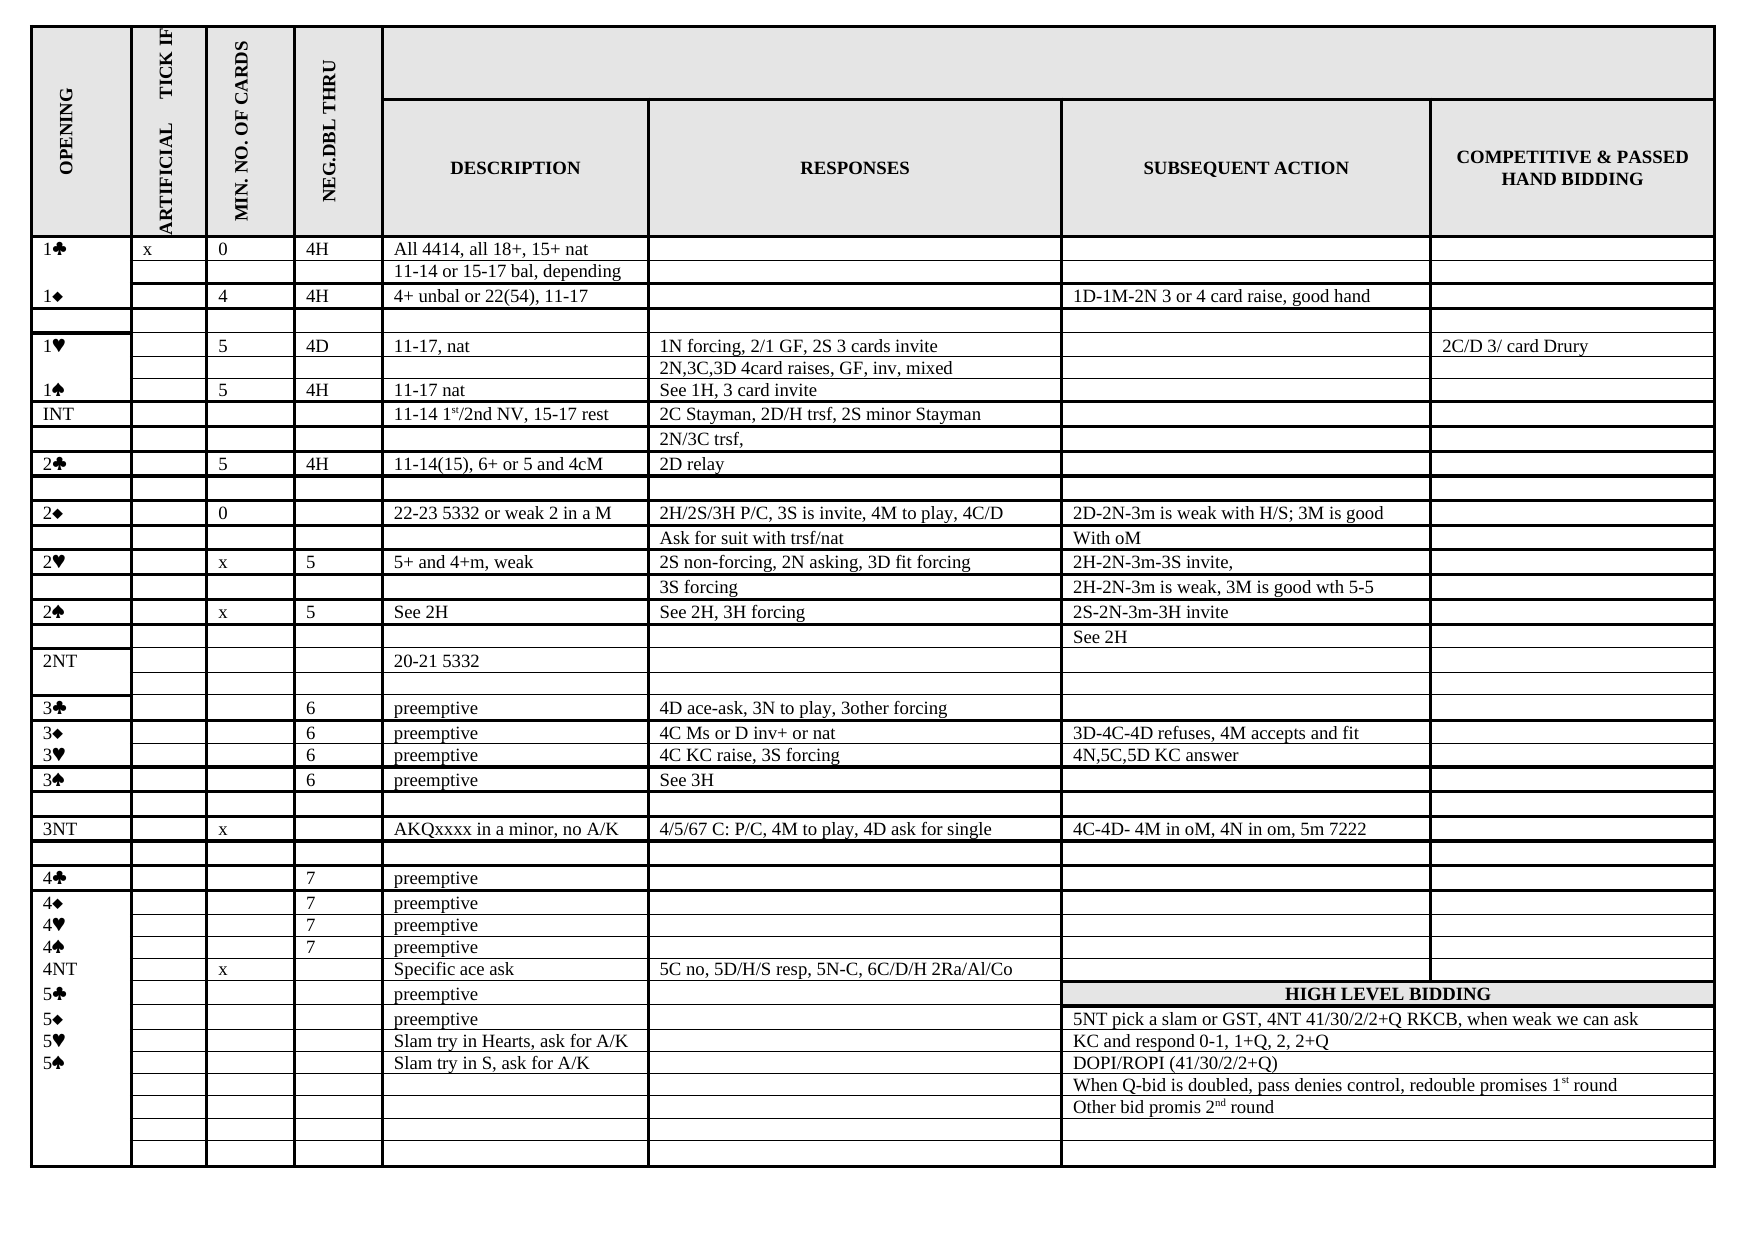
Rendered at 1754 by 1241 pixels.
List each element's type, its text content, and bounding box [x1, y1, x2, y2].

table_cell [208, 626, 293, 647]
table_cell 2C/D 3/ card Drury [1432, 333, 1713, 356]
table_cell 2 [33, 502, 130, 524]
table_cell [1432, 238, 1713, 260]
table_cell 11-14 1st/2nd NV, 15-17 rest [384, 403, 647, 425]
table_cell [133, 502, 205, 524]
table_cell 5 [296, 551, 381, 573]
table_cell [296, 1096, 381, 1117]
table_cell 4H [296, 453, 381, 474]
table_cell [296, 357, 381, 378]
table_cell [296, 1052, 381, 1073]
table_cell 0 [208, 238, 293, 260]
table_cell [133, 1030, 205, 1051]
table_cell [296, 818, 381, 839]
table_cell [650, 478, 1060, 499]
table_cell [1063, 959, 1429, 980]
table_cell [133, 937, 205, 958]
table_cell KC and respond 0-1, 1+Q, 2, 2+Q [1063, 1030, 1713, 1051]
table_cell [1063, 357, 1429, 378]
table_cell [133, 843, 205, 864]
table_cell [1063, 769, 1429, 790]
table_cell [1063, 1141, 1713, 1165]
table_cell [208, 403, 293, 425]
table_cell 1 [33, 282, 130, 307]
table_cell [133, 892, 205, 913]
table_cell [1432, 959, 1713, 980]
table_cell [1063, 428, 1429, 449]
table_cell [296, 1074, 381, 1095]
table_cell [296, 648, 381, 672]
table_cell [208, 867, 293, 889]
table_cell [650, 648, 1060, 672]
table_cell [1432, 357, 1713, 378]
table_cell [208, 1119, 293, 1139]
table_cell 2H-2N-3m-3S invite, [1063, 551, 1429, 573]
table_cell [208, 478, 293, 499]
table_cell See 1H, 3 card invite [650, 379, 1060, 400]
table_cell [1432, 626, 1713, 647]
table_cell 11-14(15), 6+ or 5 and 4cM [384, 453, 647, 474]
table_cell preemptive [384, 769, 647, 790]
table_cell [650, 937, 1060, 958]
table_cell [1432, 428, 1713, 449]
table_cell [1063, 793, 1429, 815]
table_cell 6 [296, 695, 381, 718]
table_cell [384, 1119, 647, 1139]
table_cell preemptive [384, 892, 647, 913]
table_cell x [208, 551, 293, 573]
table_cell x [208, 818, 293, 839]
table_cell 2S-2N-3m-3H invite [1063, 601, 1429, 622]
table_cell 2 [33, 551, 130, 573]
table_cell 3D-4C-4D refuses, 4M accepts and fit [1063, 722, 1429, 743]
table_cell 7 [296, 867, 381, 889]
table_cell x [133, 238, 205, 260]
table_cell [1063, 379, 1429, 400]
table_cell [133, 478, 205, 499]
table_cell [296, 793, 381, 815]
table_cell 4C-4D- 4M in oM, 4N in om, 5m 7222 [1063, 818, 1429, 839]
table_cell [1432, 453, 1713, 474]
table_cell INT [33, 403, 130, 425]
table_cell [1063, 695, 1429, 718]
table_cell 7 [296, 937, 381, 958]
table_cell [296, 981, 381, 1004]
table_cell 1D-1M-2N 3 or 4 card raise, good hand [1063, 285, 1429, 307]
table_cell 4 [33, 892, 130, 913]
table_cell [296, 626, 381, 647]
table_cell [133, 285, 205, 307]
table_cell 5+ and 4+m, weak [384, 551, 647, 573]
table_cell [208, 1030, 293, 1051]
table_cell Specific ace ask [384, 959, 647, 980]
table_cell [33, 1140, 130, 1165]
table_cell 11-14 or 15-17 bal, depending [384, 261, 647, 282]
table_cell [1063, 333, 1429, 356]
table_cell SUBSEQUENT ACTION [1063, 101, 1429, 235]
table_cell [1063, 843, 1429, 864]
table_cell See 2H [384, 601, 647, 622]
table_cell 4 [33, 914, 130, 936]
table_cell [1063, 648, 1429, 672]
table_cell [133, 428, 205, 449]
table_cell 3NT [33, 818, 130, 839]
table_cell [133, 769, 205, 790]
table_cell [384, 1141, 647, 1165]
table_cell [133, 648, 205, 672]
table_cell [384, 1096, 647, 1117]
table_cell [208, 744, 293, 765]
table_cell 5 [33, 1029, 130, 1051]
table_cell 2NT [33, 650, 130, 672]
table_cell 4N,5C,5D KC answer [1063, 744, 1429, 765]
table_cell DESCRIPTION [384, 101, 647, 235]
table_cell [208, 915, 293, 936]
table_cell [650, 1141, 1060, 1165]
table_cell [133, 601, 205, 622]
table_cell [296, 1141, 381, 1165]
table_cell RESPONSES [650, 101, 1060, 235]
table_cell 7 [296, 892, 381, 913]
table_cell [650, 867, 1060, 889]
table_cell [384, 626, 647, 647]
table_cell [1063, 261, 1429, 282]
table_cell [296, 1030, 381, 1051]
table_cell preemptive [384, 937, 647, 958]
table_cell [1432, 818, 1713, 839]
table_cell 4 [33, 936, 130, 958]
table_cell [1432, 769, 1713, 790]
table_cell [296, 428, 381, 449]
table_cell [384, 310, 647, 331]
table_cell [1063, 310, 1429, 331]
table_cell [296, 502, 381, 524]
table_cell [208, 648, 293, 672]
table_cell 4C Ms or D inv+ or nat [650, 722, 1060, 743]
table_cell [133, 261, 205, 282]
table_cell 5 [33, 980, 130, 1004]
table_cell [1432, 379, 1713, 400]
table_cell [1432, 744, 1713, 765]
table_cell [650, 892, 1060, 913]
table_cell [296, 576, 381, 598]
table_cell [133, 981, 205, 1004]
table_cell [1063, 238, 1429, 260]
table_cell [384, 428, 647, 449]
table_cell [1432, 673, 1713, 694]
table_cell 11-17, nat [384, 333, 647, 356]
table_header OPENING [33, 28, 130, 235]
table_cell DOPI/ROPI (41/30/2/2+Q) [1063, 1052, 1713, 1073]
table_cell [650, 238, 1060, 260]
table_cell [1063, 892, 1429, 913]
table_cell [296, 673, 381, 694]
table_cell HIGH LEVEL BIDDING [1063, 983, 1713, 1004]
table_cell See 3H [650, 769, 1060, 790]
table_cell 3S forcing [650, 576, 1060, 598]
table_cell [296, 261, 381, 282]
table_cell [133, 818, 205, 839]
table_cell [133, 403, 205, 425]
table_cell [1432, 310, 1713, 331]
table_cell 3 [33, 697, 130, 718]
table_cell [650, 285, 1060, 307]
table_cell [33, 793, 130, 815]
table_cell 4H [296, 285, 381, 307]
table_cell [1432, 502, 1713, 524]
table_cell 2N/3C trsf, [650, 428, 1060, 449]
table_cell 4D [296, 333, 381, 356]
table_cell [208, 310, 293, 331]
table_cell [1432, 285, 1713, 307]
table_cell [650, 1096, 1060, 1117]
table_cell [133, 453, 205, 474]
table_cell [650, 793, 1060, 815]
table_cell 2 [33, 453, 130, 474]
table_cell 20-21 5332 [384, 648, 647, 672]
table_cell [1432, 403, 1713, 425]
table_cell [33, 356, 130, 378]
table_cell 2 [33, 601, 130, 622]
table_cell [650, 915, 1060, 936]
table_cell [1063, 937, 1429, 958]
table_cell [650, 261, 1060, 282]
table_cell [1432, 551, 1713, 573]
table_cell [208, 937, 293, 958]
table_cell 5NT pick a slam or GST, 4NT 41/30/2/2+Q RKCB, when weak we can ask [1063, 1008, 1713, 1029]
table_cell [33, 626, 130, 647]
table_cell [296, 1119, 381, 1139]
table_cell [384, 843, 647, 864]
table_cell [33, 672, 130, 694]
table_cell [296, 310, 381, 331]
table_cell [1063, 478, 1429, 499]
table_cell 3 [33, 769, 130, 790]
table_cell 4D ace-ask, 3N to play, 3other forcing [650, 695, 1060, 718]
table_cell [133, 357, 205, 378]
table_cell [1432, 793, 1713, 815]
table_cell [133, 333, 205, 356]
table_cell [384, 478, 647, 499]
table_cell [208, 1096, 293, 1117]
table_cell [133, 867, 205, 889]
table_cell [650, 1119, 1060, 1139]
table_cell [1432, 843, 1713, 864]
table_cell 1 [33, 238, 130, 260]
table_cell 4C KC raise, 3S forcing [650, 744, 1060, 765]
table_cell [208, 1052, 293, 1073]
table_cell 7 [296, 915, 381, 936]
table_cell 5 [208, 333, 293, 356]
table_cell [208, 769, 293, 790]
table_cell 11-17 nat [384, 379, 647, 400]
table_cell preemptive [384, 1005, 647, 1029]
table_cell 5C no, 5D/H/S resp, 5N-C, 6C/D/H 2Ra/Al/Co [650, 959, 1060, 980]
table_cell 4NT [33, 958, 130, 980]
table_cell [208, 673, 293, 694]
table_cell 4+ unbal or 22(54), 11-17 [384, 285, 647, 307]
table_cell [133, 959, 205, 980]
table_cell preemptive [384, 915, 647, 936]
table_cell [208, 892, 293, 913]
table_cell [296, 403, 381, 425]
table_cell [384, 793, 647, 815]
table_header NEG.DBL THRU [296, 28, 381, 235]
table_cell [1432, 867, 1713, 889]
table_cell [133, 695, 205, 718]
table_cell AKQxxxx in a minor, no A/K [384, 818, 647, 839]
table_cell preemptive [384, 695, 647, 718]
table_cell When Q-bid is doubled, pass denies control, redouble promises 1st round [1063, 1074, 1713, 1095]
table_cell [1063, 915, 1429, 936]
table_cell [133, 722, 205, 743]
table_cell [650, 1005, 1060, 1029]
table_cell [133, 1052, 205, 1073]
table_cell 4H [296, 238, 381, 260]
table_cell [133, 793, 205, 815]
table_cell 22-23 5332 or weak 2 in a M [384, 502, 647, 524]
table_cell [650, 843, 1060, 864]
table_cell [296, 527, 381, 548]
table_cell 2D-2N-3m is weak with H/S; 3M is good [1063, 502, 1429, 524]
table_cell Ask for suit with trsf/nat [650, 527, 1060, 548]
table_cell [33, 478, 130, 499]
table_cell [208, 357, 293, 378]
table_cell 5 [33, 1051, 130, 1073]
table_cell [33, 1073, 130, 1095]
table_cell x [208, 959, 293, 980]
table_cell 6 [296, 722, 381, 743]
table_cell [384, 1074, 647, 1095]
table_cell [650, 1052, 1060, 1073]
table_cell 1 [33, 335, 130, 356]
table_header MIN. NO. OF CARDS [208, 28, 293, 235]
table_cell [1432, 937, 1713, 958]
table_cell With oM [1063, 527, 1429, 548]
table_cell [33, 843, 130, 864]
table_cell [1432, 648, 1713, 672]
table_cell 1N forcing, 2/1 GF, 2S 3 cards invite [650, 333, 1060, 356]
table_cell [650, 626, 1060, 647]
table_cell [296, 478, 381, 499]
table_cell [650, 1030, 1060, 1051]
table_cell [33, 428, 130, 449]
table_cell [33, 260, 130, 282]
table_cell 1 [33, 378, 130, 400]
table_cell preemptive [384, 744, 647, 765]
table_cell 2C Stayman, 2D/H trsf, 2S minor Stayman [650, 403, 1060, 425]
table_cell [1432, 892, 1713, 913]
table_cell [33, 527, 130, 548]
table_cell [208, 981, 293, 1004]
table_cell [133, 310, 205, 331]
table_cell [133, 576, 205, 598]
table_cell [208, 695, 293, 718]
table_cell 6 [296, 769, 381, 790]
table_cell 5 [33, 1004, 130, 1029]
table_cell [33, 1095, 130, 1117]
table_header [384, 28, 1713, 98]
table_cell [1432, 601, 1713, 622]
table_cell [133, 1074, 205, 1095]
table_cell 6 [296, 744, 381, 765]
table_cell [650, 673, 1060, 694]
table_cell 2D relay [650, 453, 1060, 474]
table_cell [133, 551, 205, 573]
table_cell 3 [33, 743, 130, 765]
table_cell All 4414, all 18+, 15+ nat [384, 238, 647, 260]
table_cell [133, 1119, 205, 1139]
table_cell [208, 527, 293, 548]
table_cell [208, 793, 293, 815]
table_cell [208, 576, 293, 598]
table_cell [208, 261, 293, 282]
table_cell COMPETITIVE & PASSED HAND BIDDING [1432, 101, 1713, 235]
table_cell [133, 915, 205, 936]
table_cell [208, 1005, 293, 1029]
table_cell Slam try in S, ask for A/K [384, 1052, 647, 1073]
table_cell 3 [33, 722, 130, 743]
table_cell [133, 744, 205, 765]
table_cell [133, 1096, 205, 1117]
table_cell 4H [296, 379, 381, 400]
table_cell preemptive [384, 867, 647, 889]
table_cell [384, 357, 647, 378]
table_cell [33, 576, 130, 598]
table_cell 2H/2S/3H P/C, 3S is invite, 4M to play, 4C/D [650, 502, 1060, 524]
table_cell 0 [208, 502, 293, 524]
table_cell [1432, 695, 1713, 718]
table_cell preemptive [384, 981, 647, 1004]
table_cell [1432, 261, 1713, 282]
table_cell 5 [208, 453, 293, 474]
table_cell [1432, 527, 1713, 548]
table_cell [33, 1118, 130, 1139]
table_cell [650, 310, 1060, 331]
table_cell 5 [208, 379, 293, 400]
table_cell [133, 527, 205, 548]
table_cell 4/5/67 C: P/C, 4M to play, 4D ask for single [650, 818, 1060, 839]
table_cell [1063, 453, 1429, 474]
table_cell [1432, 576, 1713, 598]
table_cell [133, 673, 205, 694]
table_cell [1063, 1119, 1713, 1139]
table_cell 5 [296, 601, 381, 622]
table_cell [208, 1074, 293, 1095]
table_cell [33, 310, 130, 331]
table_cell 2H-2N-3m is weak, 3M is good wth 5-5 [1063, 576, 1429, 598]
table_cell [650, 1074, 1060, 1095]
table_cell [296, 959, 381, 980]
table_cell Other bid promis 2nd round [1063, 1096, 1713, 1117]
table_cell [208, 1141, 293, 1165]
table_cell [133, 1005, 205, 1029]
table_cell [1063, 673, 1429, 694]
table_cell 2S non-forcing, 2N asking, 3D fit forcing [650, 551, 1060, 573]
table_cell [1063, 403, 1429, 425]
table_cell 4 [33, 867, 130, 889]
table_cell Slam try in Hearts, ask for A/K [384, 1030, 647, 1051]
table_header TICK IF ARTIFICIAL [133, 28, 205, 235]
table_cell [133, 626, 205, 647]
table_cell [650, 981, 1060, 1004]
table_cell preemptive [384, 722, 647, 743]
table_cell [296, 1005, 381, 1029]
table_cell [133, 1141, 205, 1165]
table_cell 4 [208, 285, 293, 307]
table_cell See 2H [1063, 626, 1429, 647]
table_cell [1063, 867, 1429, 889]
table_cell [133, 379, 205, 400]
table_cell [208, 843, 293, 864]
table_cell [208, 722, 293, 743]
table_cell [1432, 722, 1713, 743]
table_cell [384, 673, 647, 694]
table_cell 2N,3C,3D 4card raises, GF, inv, mixed [650, 357, 1060, 378]
table_cell [1432, 915, 1713, 936]
table_cell See 2H, 3H forcing [650, 601, 1060, 622]
table_cell [384, 527, 647, 548]
table_cell [208, 428, 293, 449]
table_cell x [208, 601, 293, 622]
table_cell [1432, 478, 1713, 499]
table_cell [296, 843, 381, 864]
table_cell [384, 576, 647, 598]
